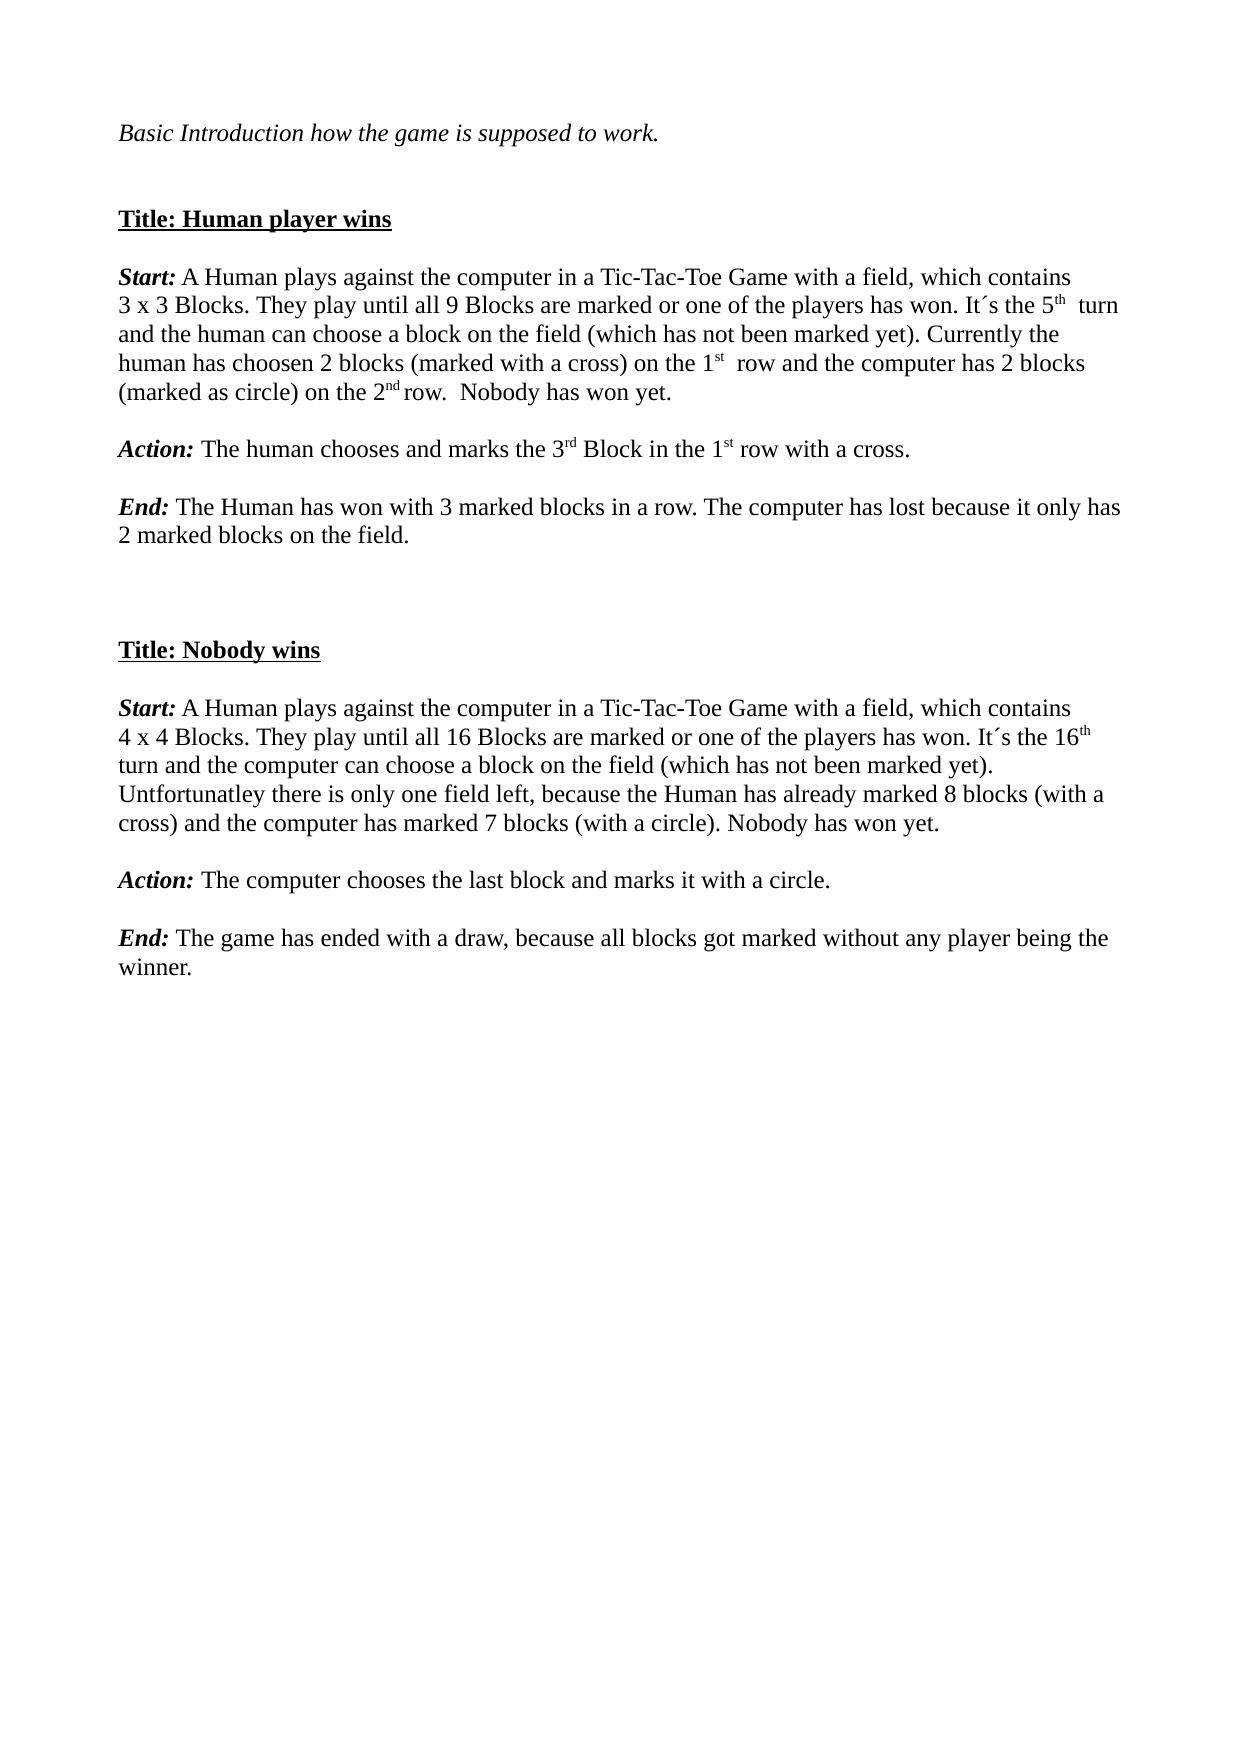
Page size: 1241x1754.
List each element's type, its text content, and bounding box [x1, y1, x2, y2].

text 3 x 3 Blocks. They play until all 9 Blocks are marked or one of the players has won. It´s the 5th turn and the human can choose a block on the field (which has not been marked yet). Currently the human has choosen 2 blocks (marked with a cross) on the 1st row and the computer has 2 blocks (marked as circle) on the 2nd row. Nobody has won yet. [118, 291, 1122, 406]
text End: The Human has won with 3 marked blocks in a row. The computer has lost because it only has 2 marked blocks on the field. [118, 492, 1122, 549]
text Title: Human player wins [118, 204, 1122, 233]
text Action: The computer chooses the last block and marks it with a circle. [118, 866, 1122, 894]
text Start: A Human plays against the computer in a Tic-Tac-Toe Game with a field, which contains [118, 693, 1122, 722]
text Basic Introduction how the game is supposed to work. [118, 118, 1122, 147]
text End: The game has ended with a draw, because all blocks got marked without any player being the winner. [118, 923, 1122, 981]
text Action: The human chooses and marks the 3rd Block in the 1st row with a cross. [118, 434, 1122, 463]
text Title: Nobody wins [118, 636, 1122, 664]
text Start: A Human plays against the computer in a Tic-Tac-Toe Game with a field, which contains [118, 262, 1122, 291]
text 4 x 4 Blocks. They play until all 16 Blocks are marked or one of the players has won. It´s the 16th turn and the computer can choose a block on the field (which has not been marked yet). Untfortunatley there is only one field left, because the Human has already marked 8 blocks (with a cross) and the computer has marked 7 blocks (with a circle). Nobody has won yet. [118, 722, 1122, 837]
